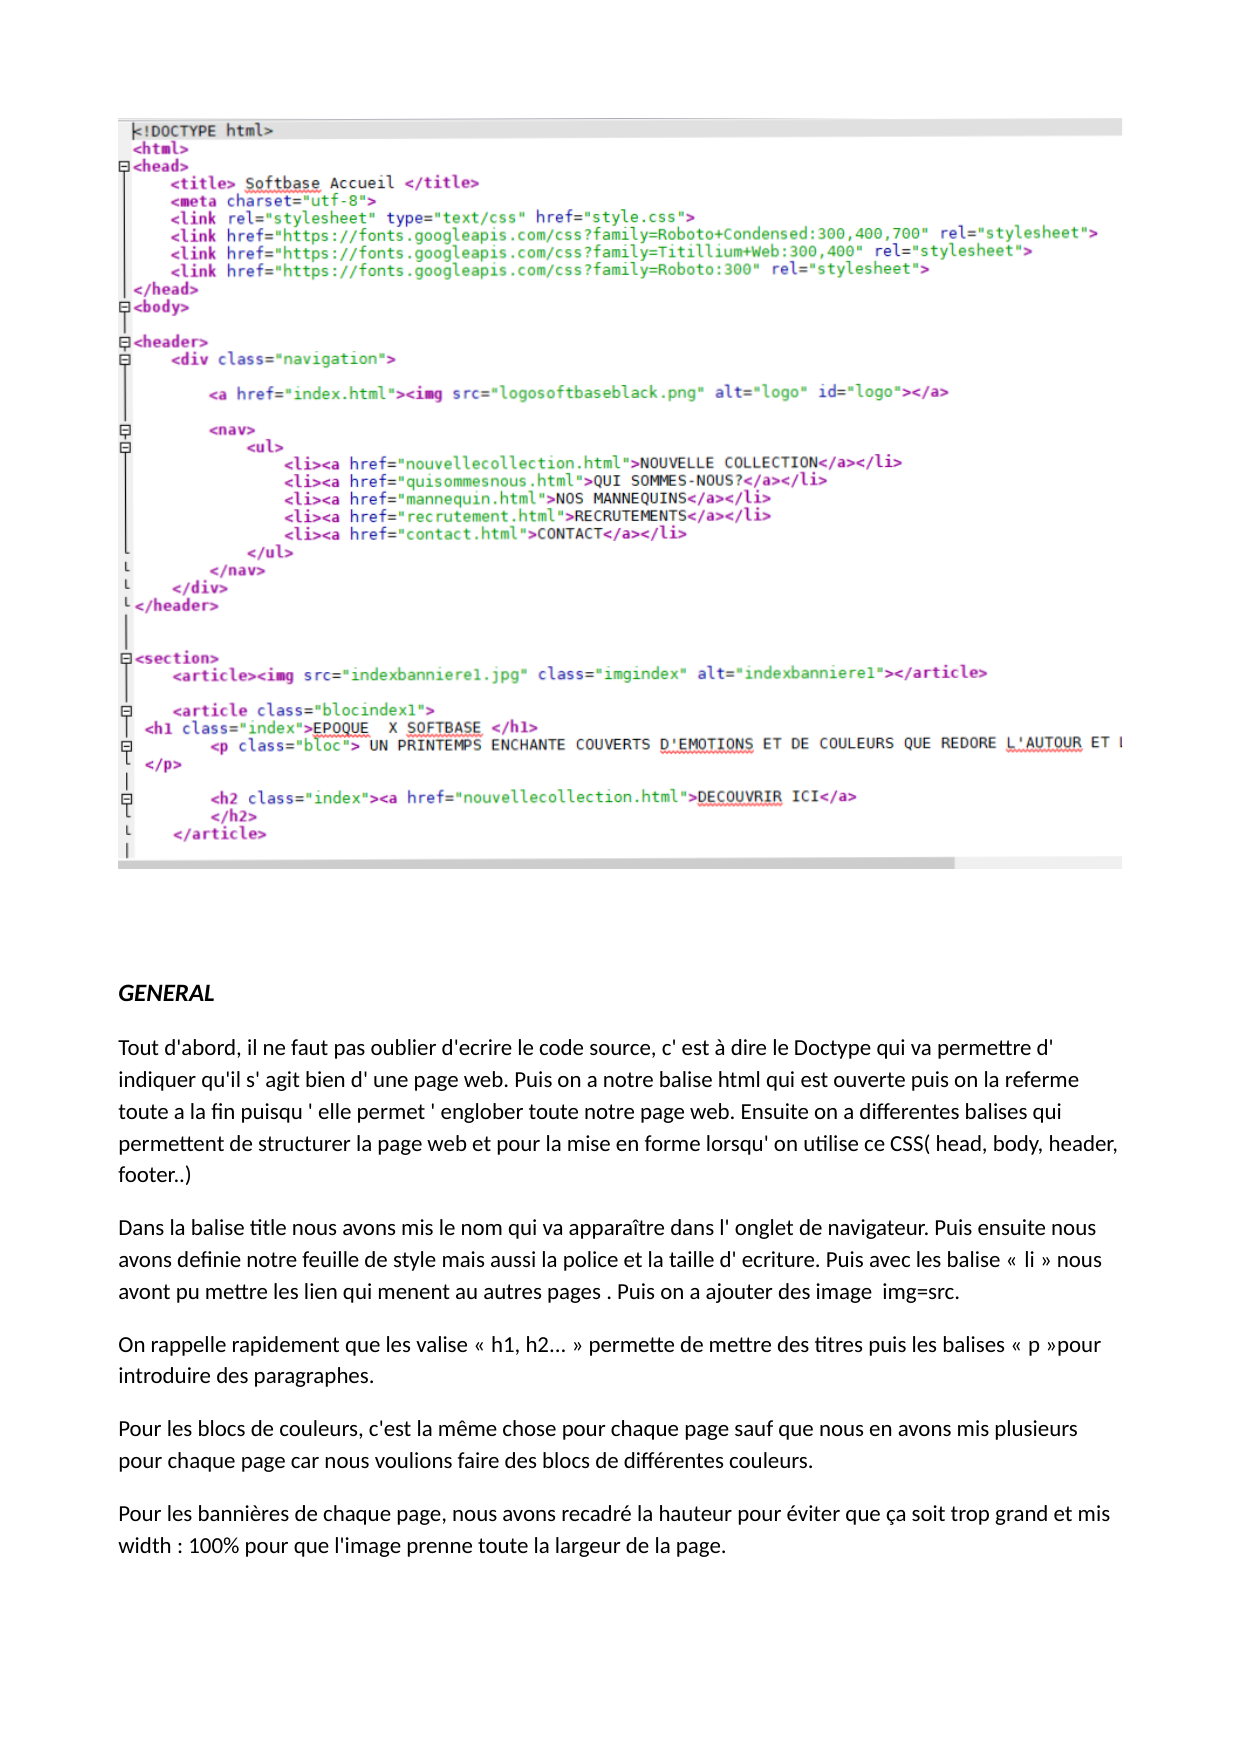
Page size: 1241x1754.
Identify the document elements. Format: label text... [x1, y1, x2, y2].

text Tout d'abord, il ne faut pas oublier d'ecrire le code source, c' est à dire le Doctype qui va permettre d' indiquer qu'il s' agit bien d' une page web. Puis on a notre balise html qui est ouverte puis on la referme toute a la fin puisqu ' elle permet ' englober toute notre page web. Ensuite on a differentes balises qui permettent de structurer la page web et pour la mise en forme lorsqu' on utilise ce CSS( head, body, header, footer..) [118, 1033, 1122, 1188]
text Pour les blocs de couleurs, c'est la même chose pour chaque page sauf que nous en avons mis plusieurs pour chaque page car nous voulions faire des blocs de différentes couleurs. [118, 1414, 1122, 1474]
text On rappelle rapidement que les valise « h1, h2... » permette de mettre des titres puis les balises « p »pour introduire des paragraphes. [118, 1330, 1122, 1389]
text Dans la balise title nous avons mis le nom qui va apparaître dans l' onglet de navigateur. Puis ensuite nous avons definie notre feuille de style mais aussi la police et la taille d' ecriture. Puis avec les balise « li » nous avont pu mettre les lien qui menent au autres pages . Puis on a ajouter des image img=src. [118, 1213, 1122, 1305]
picture [118, 118, 1123, 869]
text GENERAL [118, 977, 1122, 1008]
text Pour les bannières de chaque page, nous avons recadré la hauteur pour éviter que ça soit trop grand et mis width : 100% pour que l'image prenne toute la largeur de la page. [118, 1499, 1122, 1559]
